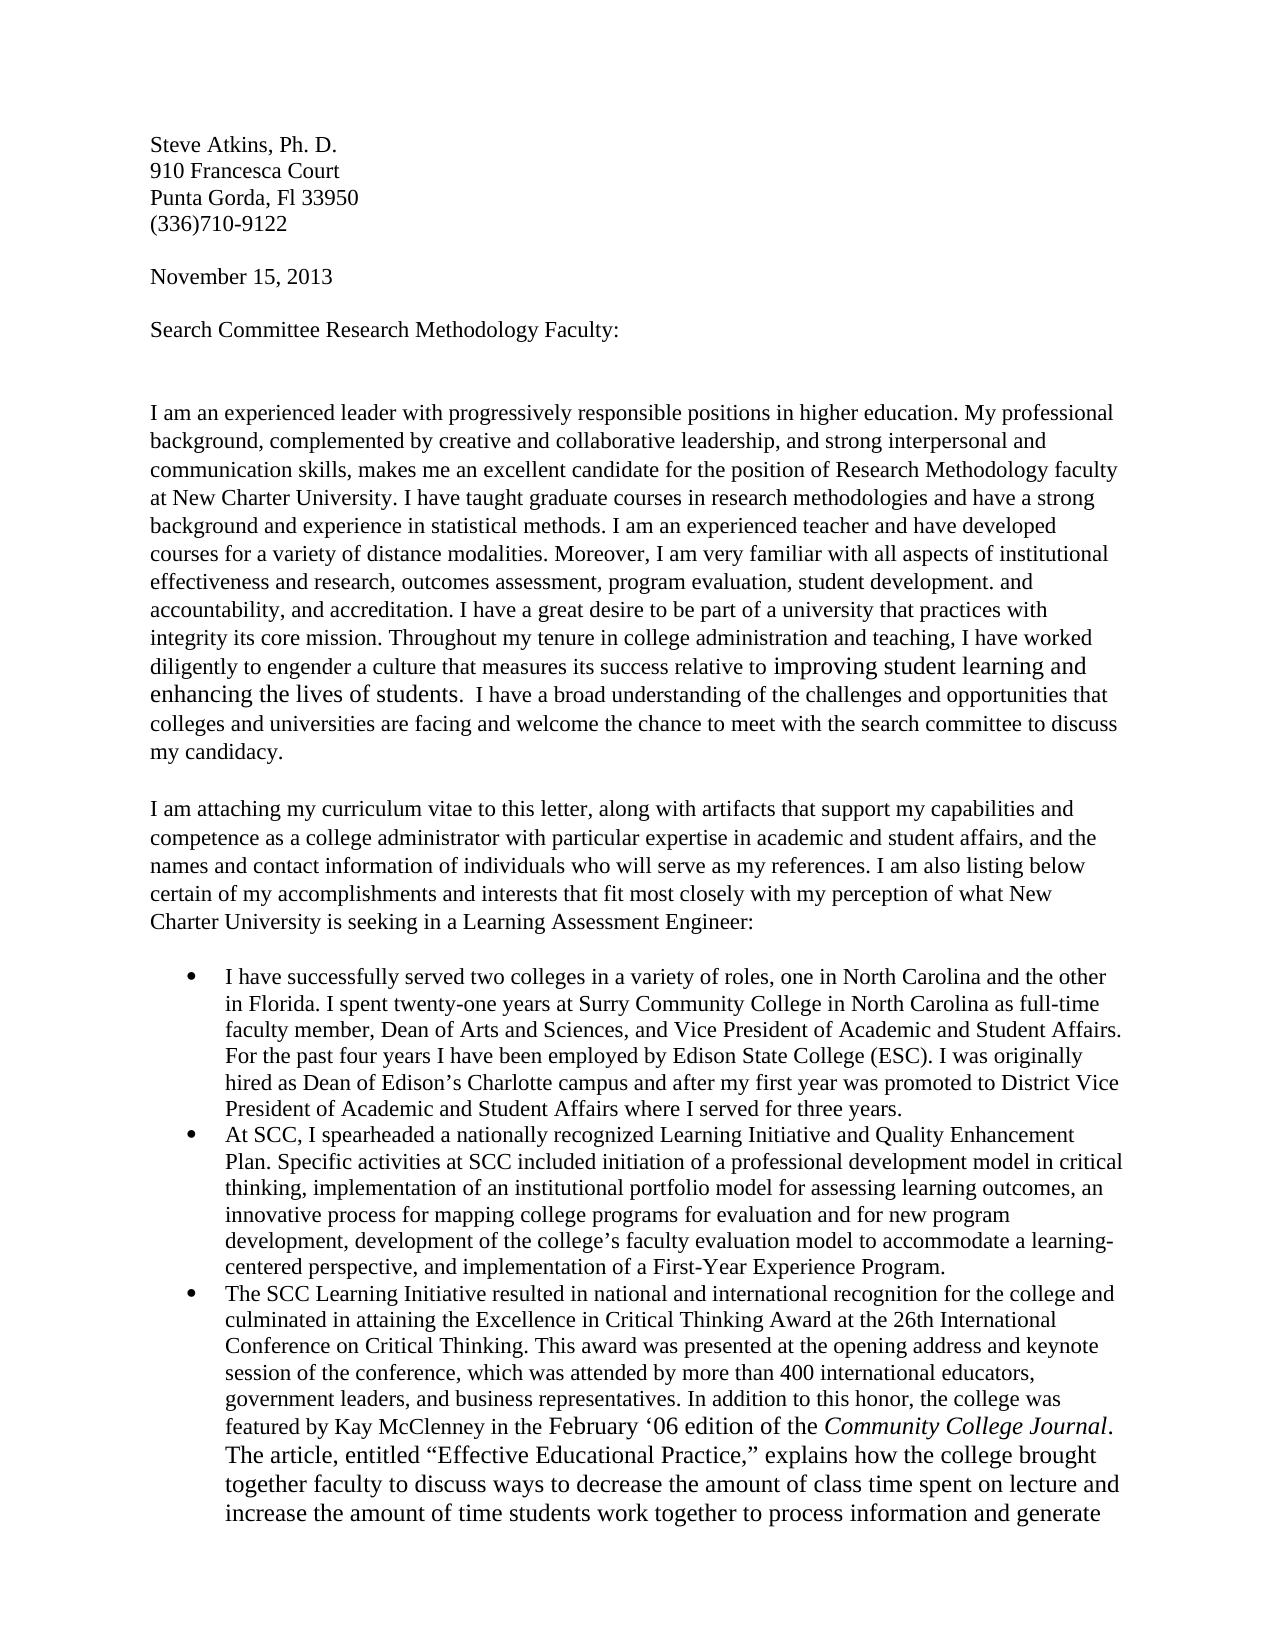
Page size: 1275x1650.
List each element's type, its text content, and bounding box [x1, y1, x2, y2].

list The SCC Learning Initiative resulted in national and international recognition for the college and culminated in attaining the Excellence in Critical Thinking Award at the 26th International Conference on Critical Thinking. This award was presented at the opening address and keynote session of the conference, which was attended by more than 400 international educators, government leaders, and business representatives. In addition to this honor, the college was featured by Kay McClenney in the February ‘06 edition of the Community College Journal. The article, entitled “Effective Educational Practice,” explains how the college brought together faculty to discuss ways to decrease the amount of class time spent on lecture and increase the amount of time students work together to process information and generate [187, 1280, 1125, 1526]
text Search Committee Research Methodology Faculty: [150, 316, 1125, 342]
text I am an experienced leader with progressively responsible positions in higher education. My professional background, complemented by creative and collaborative leadership, and strong interpersonal and communication skills, makes me an excellent candidate for the position of Research Methodology faculty at New Charter University. I have taught graduate courses in research methodologies and have a strong background and experience in statistical methods. I am an experienced teacher and have developed courses for a variety of distance modalities. Moreover, I am very familiar with all aspects of institutional effectiveness and research, outcomes assessment, program evaluation, student development. and accountability, and accreditation. I have a great desire to be part of a university that practices with integrity its core mission. Throughout my tenure in college administration and teaching, I have worked diligently to engender a culture that measures its success relative to improving student learning and enhancing the lives of students. I have a broad understanding of the challenges and opportunities that colleges and universities are facing and welcome the chance to meet with the search committee to discuss my candidacy. [150, 398, 1125, 764]
text 910 Francesca Court [150, 158, 1125, 184]
text I am attaching my curriculum vitae to this letter, along with artifacts that support my capabilities and competence as a college administrator with particular expertise in academic and student affairs, and the names and contact information of individuals who will serve as my references. I am also listing below certain of my accomplishments and interests that fit most closely with my perception of what New Charter University is seeking in a Learning Assessment Engineer: [150, 794, 1125, 934]
text (336)710-9122 [150, 210, 1125, 237]
list At SCC, I spearheaded a nationally recognized Learning Initiative and Quality Enhancement Plan. Specific activities at SCC included initiation of a professional development model in critical thinking, implementation of an institutional portfolio model for assessing learning outcomes, an innovative process for mapping college programs for evaluation and for new program development, development of the college’s faculty evaluation model to accommodate a learning-centered perspective, and implementation of a First-Year Experience Program. [187, 1122, 1125, 1280]
text Steve Atkins, Ph. D. [150, 131, 1125, 158]
text November 15, 2013 [150, 263, 1125, 289]
list I have successfully served two colleges in a variety of roles, one in North Carolina and the other in Florida. I spent twenty-one years at Surry Community College in North Carolina as full-time faculty member, Dean of Arts and Sciences, and Vice President of Academic and Student Affairs. For the past four years I have been employed by Edison State College (ESC). I was originally hired as Dean of Edison’s Charlotte campus and after my first year was promoted to District Vice President of Academic and Student Affairs where I served for three years. [187, 963, 1125, 1122]
text Punta Gorda, Fl 33950 [150, 184, 1125, 210]
